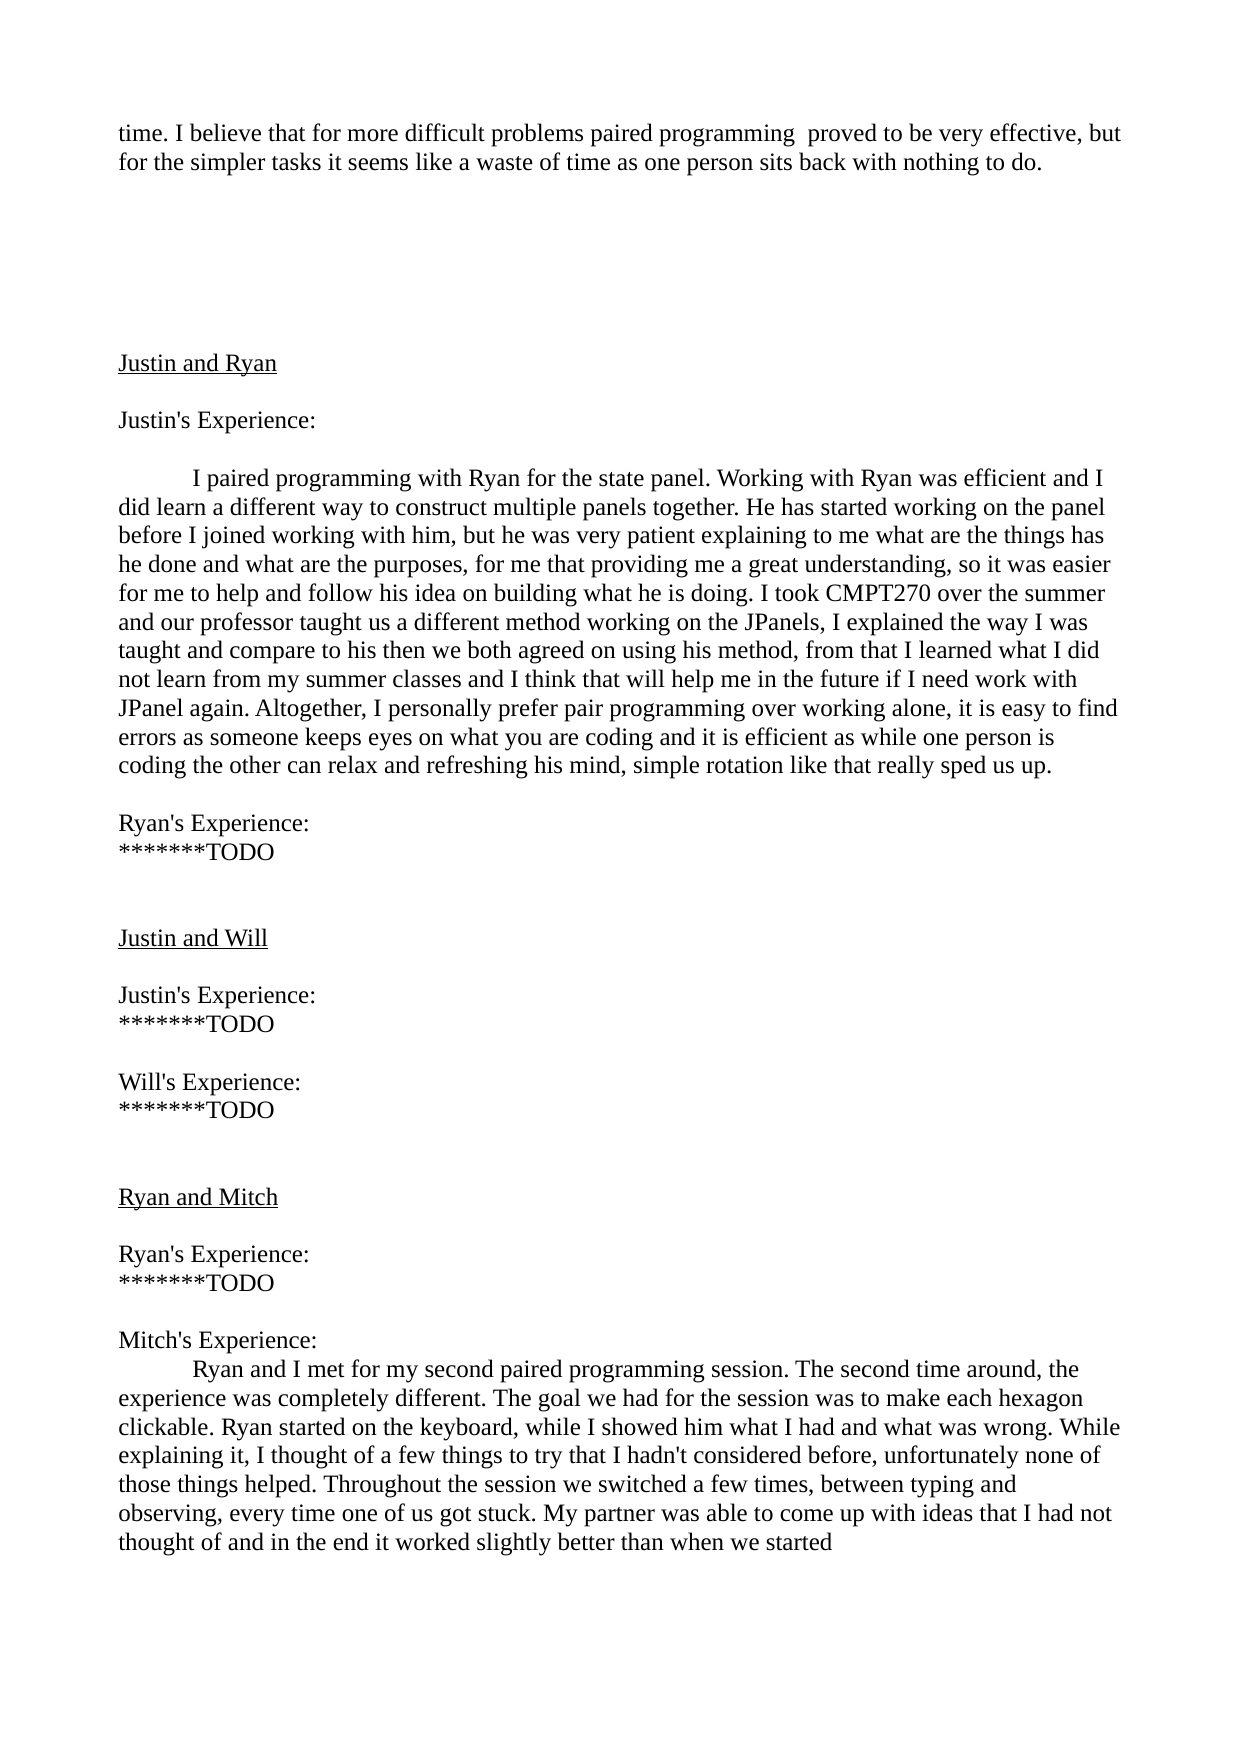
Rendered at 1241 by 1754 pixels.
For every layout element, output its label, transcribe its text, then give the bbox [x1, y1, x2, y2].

text I paired programming with Ryan for the state panel. Working with Ryan was efficient and I did learn a different way to construct multiple panels together. He has started working on the panel before I joined working with him, but he was very patient explaining to me what are the things has he done and what are the purposes, for me that providing me a great understanding, so it was easier for me to help and follow his idea on building what he is doing. I took CMPT270 over the summer and our professor taught us a different method working on the JPanels, I explained the way I was taught and compare to his then we both agreed on using his method, from that I learned what I did not learn from my summer classes and I think that will help me in the future if I need work with JPanel again. Altogether, I personally prefer pair programming over working alone, it is easy to find errors as someone keeps eyes on what you are coding and it is efficient as while one person is coding the other can relax and refreshing his mind, simple rotation like that really sped us up. [118, 463, 1122, 779]
text time. I believe that for more difficult problems paired programming proved to be very effective, but for the simpler tasks it seems like a waste of time as one person sits back with nothing to do. [118, 118, 1122, 176]
text Ryan and Mitch [118, 1182, 1122, 1211]
text Will's Experience: [118, 1067, 1122, 1096]
text Justin's Experience: [118, 406, 1122, 434]
text Ryan and I met for my second paired programming session. The second time around, the experience was completely different. The goal we had for the session was to make each hexagon clickable. Ryan started on the keyboard, while I showed him what I had and what was wrong. While explaining it, I thought of a few things to try that I hadn't considered before, unfortunately none of those things helped. Throughout the session we switched a few times, between typing and observing, every time one of us got stuck. My partner was able to come up with ideas that I had not thought of and in the end it worked slightly better than when we started [118, 1354, 1122, 1556]
text Justin and Will [118, 923, 1122, 952]
text Mitch's Experience: [118, 1326, 1122, 1354]
text Justin and Ryan [118, 348, 1122, 377]
text Ryan's Experience: [118, 1239, 1122, 1268]
text *******TODO [118, 1268, 1122, 1297]
text Ryan's Experience: [118, 808, 1122, 837]
text *******TODO [118, 1096, 1122, 1124]
text *******TODO [118, 1009, 1122, 1038]
text Justin's Experience: [118, 981, 1122, 1009]
text *******TODO [118, 837, 1122, 866]
